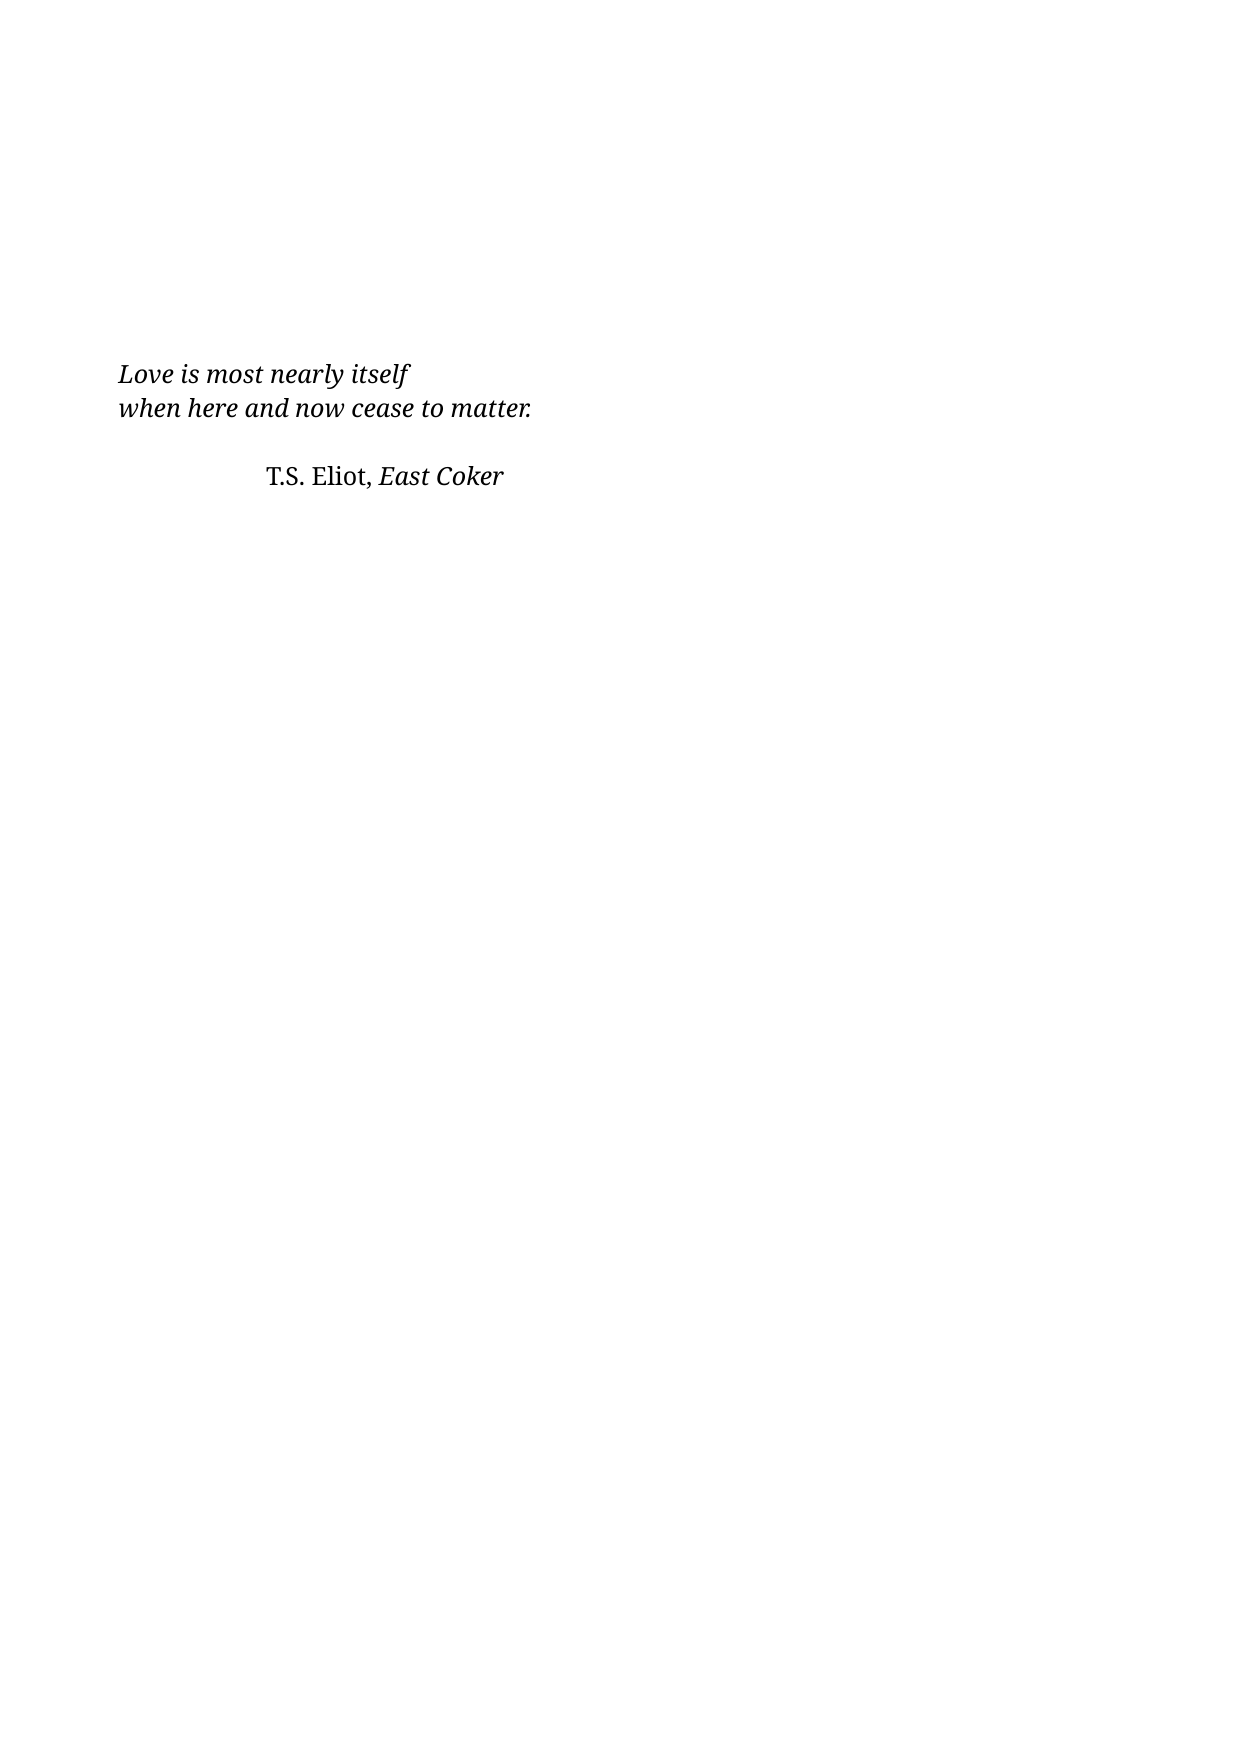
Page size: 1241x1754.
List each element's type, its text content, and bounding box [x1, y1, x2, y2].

text when here and now cease to matter. [118, 391, 1122, 425]
text Love is most nearly itself [118, 357, 1122, 391]
text T.S. Eliot, East Coker [118, 459, 1122, 493]
